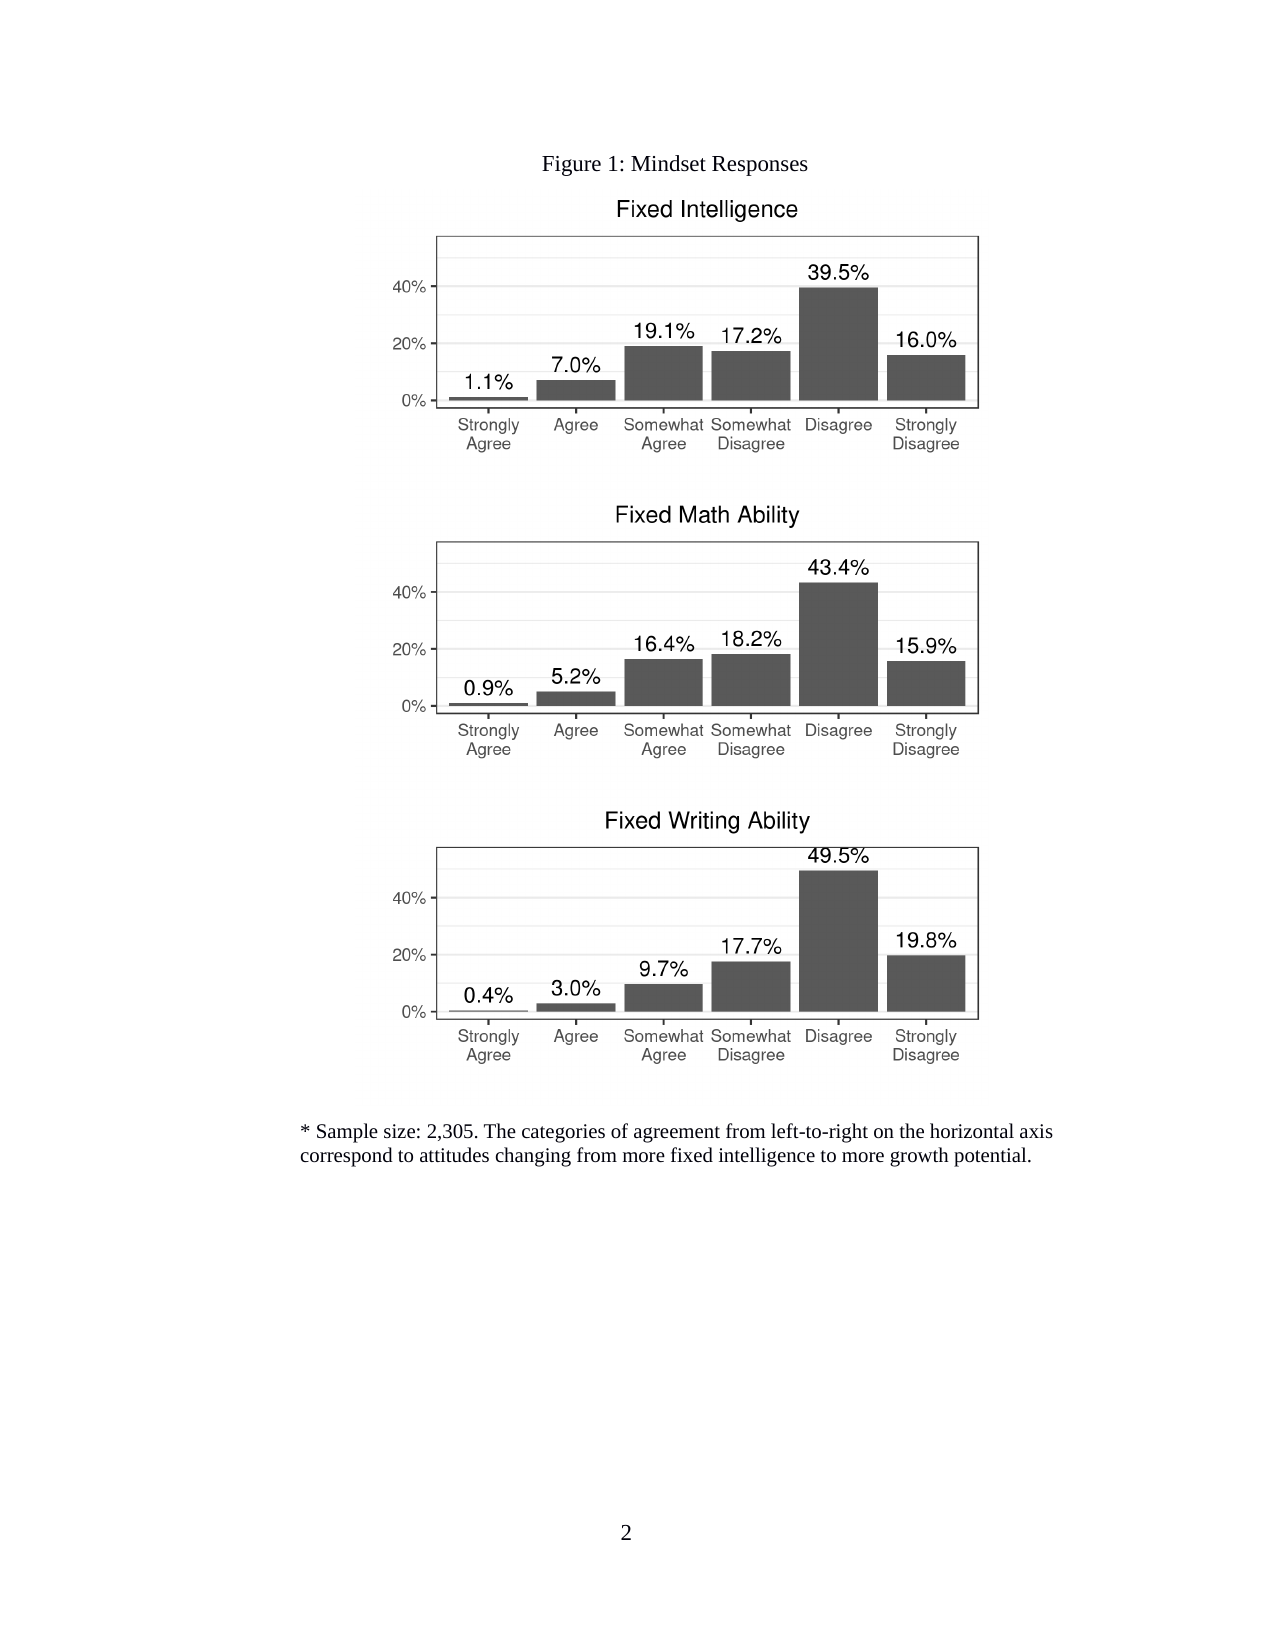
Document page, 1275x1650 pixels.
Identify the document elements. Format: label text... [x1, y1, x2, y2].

text Figure 1: Mindset Responses [150, 150, 1125, 176]
picture [355, 189, 989, 1106]
text * Sample size: 2,305. The categories of agreement from left-to-right on the horizontal axis correspond to attitudes changing from more fixed intelligence to more growth potential. [300, 1118, 1125, 1167]
